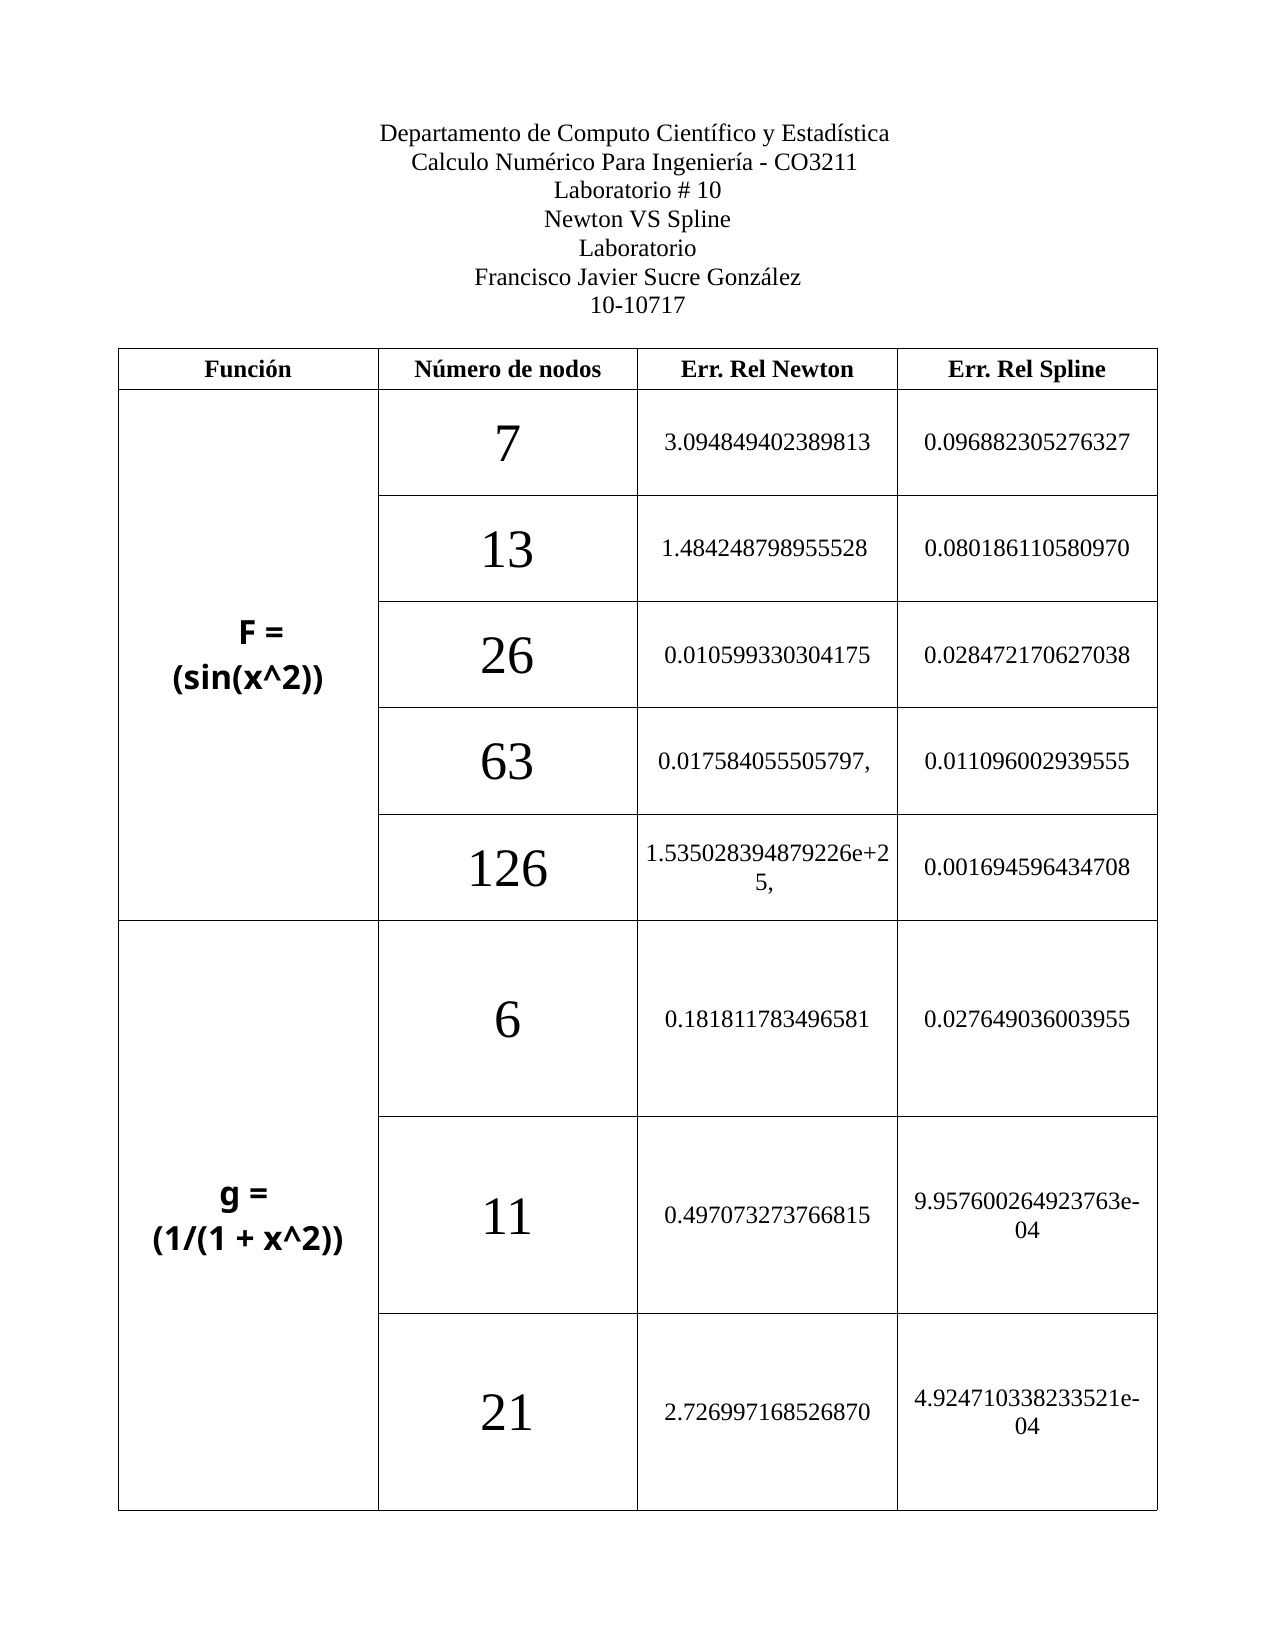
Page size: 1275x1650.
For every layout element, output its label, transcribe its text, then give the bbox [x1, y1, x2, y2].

text Newton VS Spline [118, 204, 1157, 233]
table_header Err. Rel Newton [638, 349, 897, 388]
table_cell 0.096882305276327 [898, 390, 1157, 495]
table_header Número de nodos [379, 349, 637, 388]
table_cell 7 [379, 390, 637, 495]
table_cell 0.027649036003955 [898, 921, 1157, 1116]
table_cell F = (sin(x^2)) [119, 390, 378, 920]
table_cell 0.011096002939555 [898, 708, 1157, 813]
table_cell 0.028472170627038 [898, 602, 1157, 707]
table_cell 11 [379, 1117, 637, 1313]
table_header Función [119, 349, 378, 388]
table_cell 6 [379, 921, 637, 1116]
text Laboratorio [118, 233, 1157, 262]
table_header Err. Rel Spline [898, 349, 1157, 388]
text Laboratorio # 10 [118, 176, 1157, 204]
table_cell g = (1/(1 + x^2)) [119, 921, 378, 1510]
table_cell 9.957600264923763e-04 [898, 1117, 1157, 1313]
table_cell 0.497073273766815 [638, 1117, 897, 1313]
table_cell 1.535028394879226e+25, [638, 815, 897, 920]
table_cell 4.924710338233521e-04 [898, 1314, 1157, 1510]
table_cell 0.080186110580970 [898, 496, 1157, 601]
text Francisco Javier Sucre González [118, 262, 1157, 291]
table_cell 3.094849402389813 [638, 390, 897, 495]
text 10-10717 [118, 291, 1157, 319]
table_cell 0.181811783496581 [638, 921, 897, 1116]
table_cell 0.017584055505797, [638, 708, 897, 813]
table_cell 2.726997168526870 [638, 1314, 897, 1510]
table_cell 1.484248798955528 [638, 496, 897, 601]
table_cell 21 [379, 1314, 637, 1510]
table_cell 13 [379, 496, 637, 601]
table_cell 63 [379, 708, 637, 813]
text Departamento de Computo Científico y Estadística [118, 118, 1157, 147]
table_cell 26 [379, 602, 637, 707]
table_cell 0.001694596434708 [898, 815, 1157, 920]
table_cell 126 [379, 815, 637, 920]
text Calculo Numérico Para Ingeniería - CO3211 [118, 147, 1157, 176]
table_cell 0.010599330304175 [638, 602, 897, 707]
